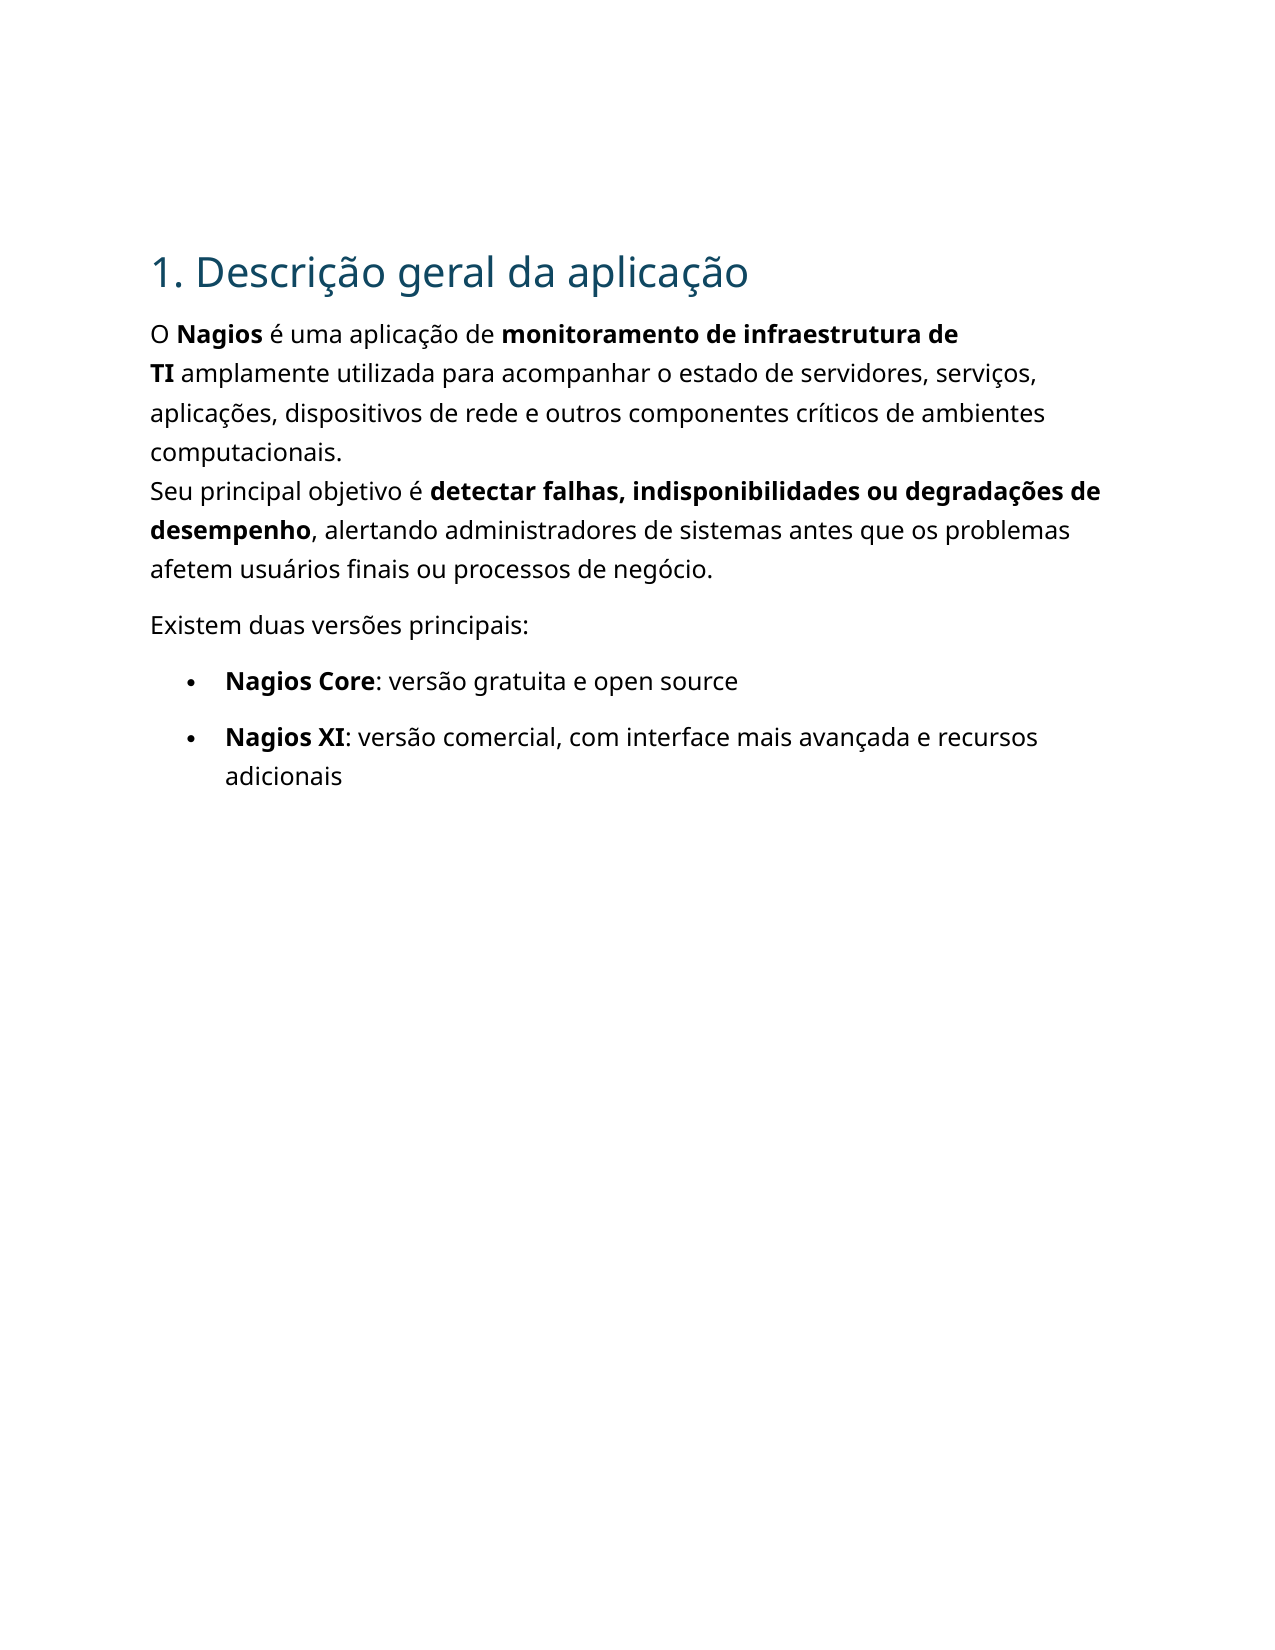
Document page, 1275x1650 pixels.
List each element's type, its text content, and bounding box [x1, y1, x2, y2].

list Nagios Core: versão gratuita e open source [187, 663, 1125, 698]
subtitle 1. Descrição geral da aplicação [150, 243, 1125, 300]
text Existem duas versões principais: [150, 608, 1125, 642]
list Nagios XI: versão comercial, com interface mais avançada e recursos adicionais [187, 719, 1125, 793]
text O Nagios é uma aplicação de monitoramento de infraestrutura de TI amplamente utilizada para acompanhar o estado de servidores, serviços, aplicações, dispositivos de rede e outros componentes críticos de ambientes computacionais. Seu principal objetivo é detectar falhas, indisponibilidades ou degradações de desempenho, alertando administradores de sistemas antes que os problemas afetem usuários finais ou processos de negócio. [150, 317, 1125, 586]
